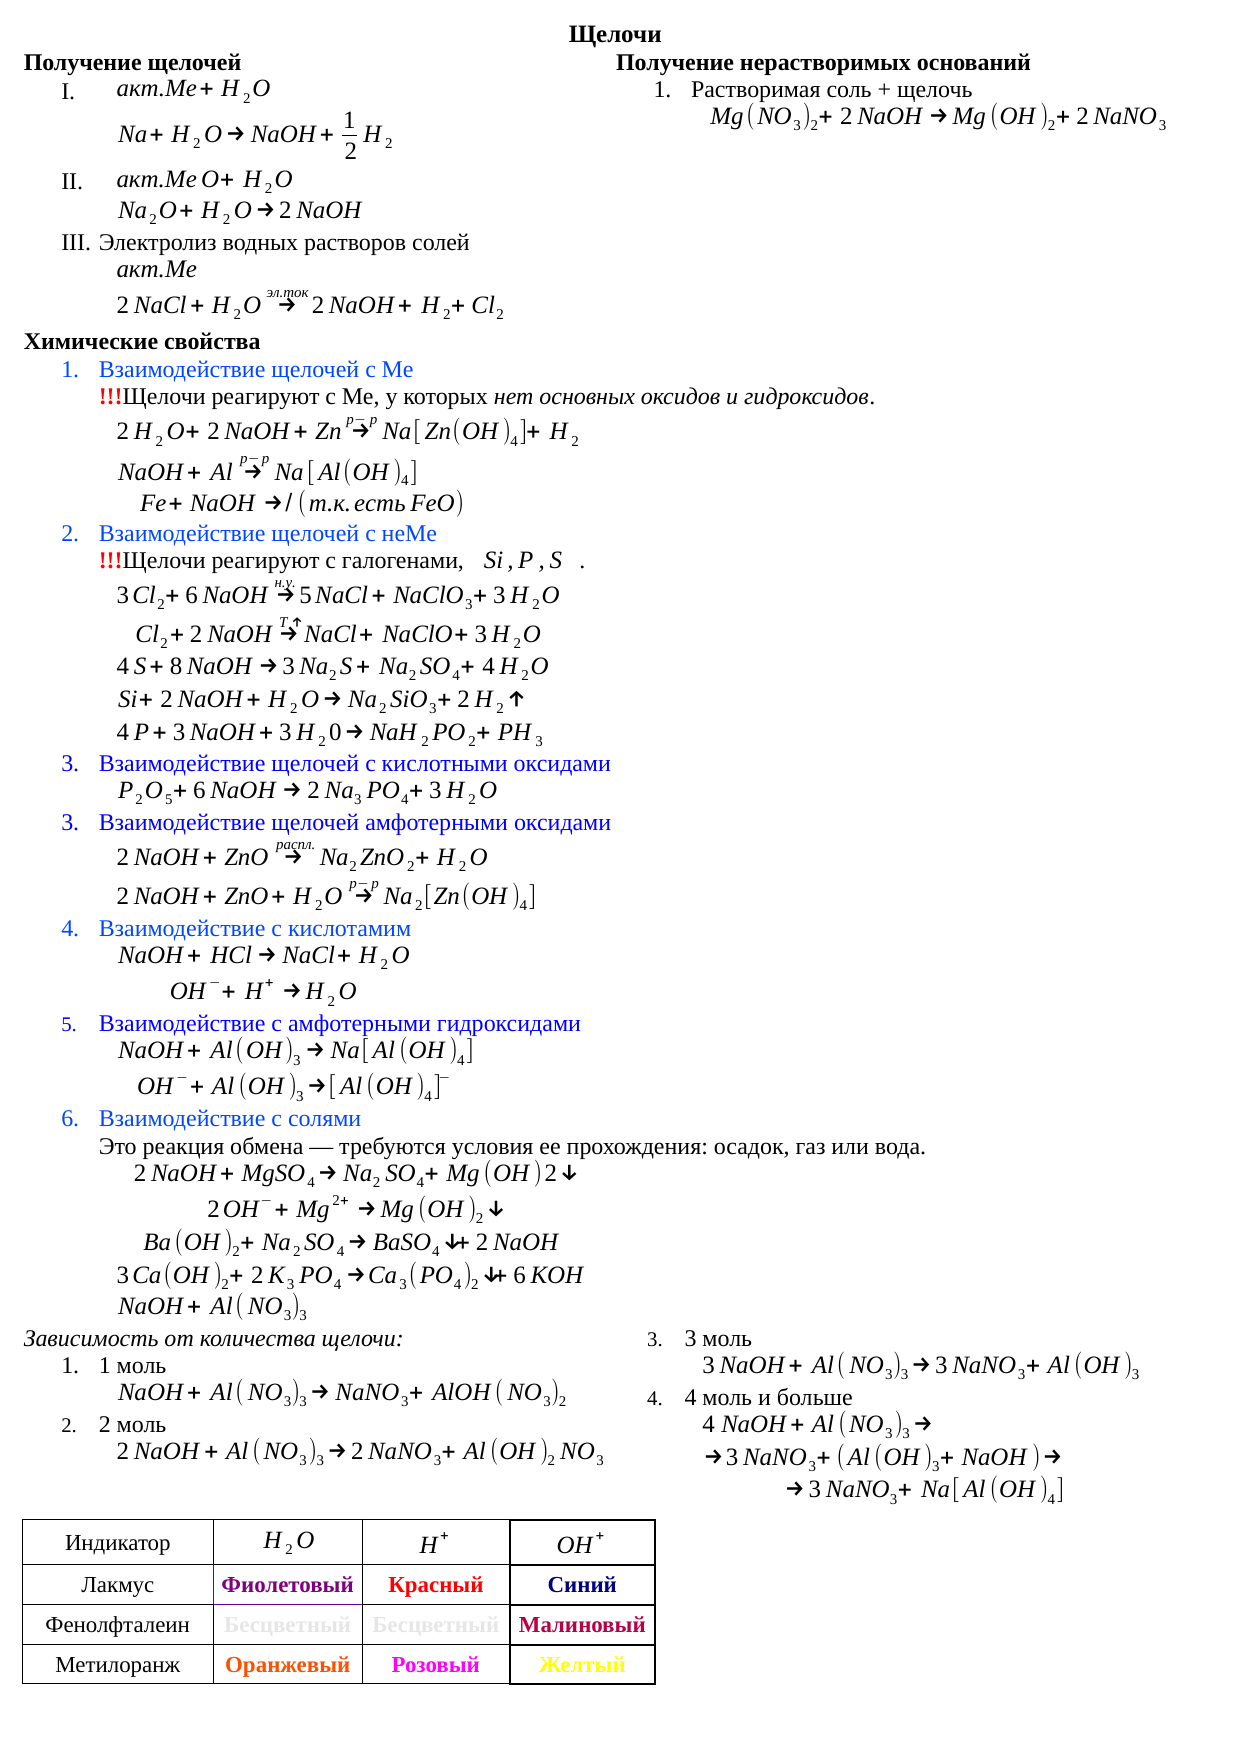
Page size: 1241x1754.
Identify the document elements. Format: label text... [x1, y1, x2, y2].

list 3 моль [647, 1324, 1206, 1383]
table_header [214, 1520, 362, 1564]
table_cell Малиновый [511, 1606, 654, 1643]
table_header [363, 1520, 509, 1564]
table_cell Фенолфталеин [23, 1605, 213, 1643]
list 1 моль [61, 1351, 609, 1379]
text Щелочи [23, 19, 1206, 47]
table_cell Бесцветный [214, 1605, 362, 1643]
table_cell Метилоранж [23, 1645, 213, 1683]
table_cell Оранжевый [214, 1645, 362, 1683]
list !!!Щелочи реагируют с Ме, у которых нет основных оксидов и гидроксидов. [61, 382, 1206, 410]
list Взаимодействие щелочей с Ме [61, 355, 1206, 382]
table_cell Синий [511, 1566, 654, 1603]
list !!!Щелочи реагируют с галогенами,. [61, 546, 1206, 574]
table_cell Розовый [363, 1645, 509, 1683]
list Взаимодействие щелочей с неМе [61, 518, 1206, 546]
list 2 моль [61, 1410, 609, 1469]
list Взаимодействие щелочей амфотерными оксидами [61, 808, 1206, 836]
table_cell Лакмус [23, 1565, 213, 1603]
table_cell Бесцветный [363, 1605, 509, 1643]
table_header Индикатор [23, 1520, 213, 1564]
text Получение нерастворимых оснований [616, 47, 1206, 75]
list Электролиз водных растворов солей [61, 228, 585, 283]
text Зависимость от количества щелочи: [23, 1324, 609, 1351]
list Взаимодействие с солями [61, 1104, 1206, 1132]
list 4 моль и больше [647, 1383, 1206, 1507]
list Растворимая соль + щелочь [653, 75, 1206, 103]
table_cell Желтый [511, 1646, 654, 1683]
list Взаимодействие щелочей с кислотными оксидами [61, 749, 1206, 777]
list Взаимодействие с амфотерными гидроксидами [61, 1009, 1206, 1037]
list Это реакция обмена — требуются условия ее прохождения: осадок, газ или вода. [61, 1132, 1206, 1292]
table_cell Красный [363, 1565, 509, 1603]
text Химические свойства [23, 327, 1206, 355]
table_header [511, 1521, 654, 1564]
list Взаимодействие с кислотамим [61, 914, 1206, 942]
table_cell Фиолетовый [214, 1565, 362, 1603]
text Получение щелочей [23, 47, 585, 75]
